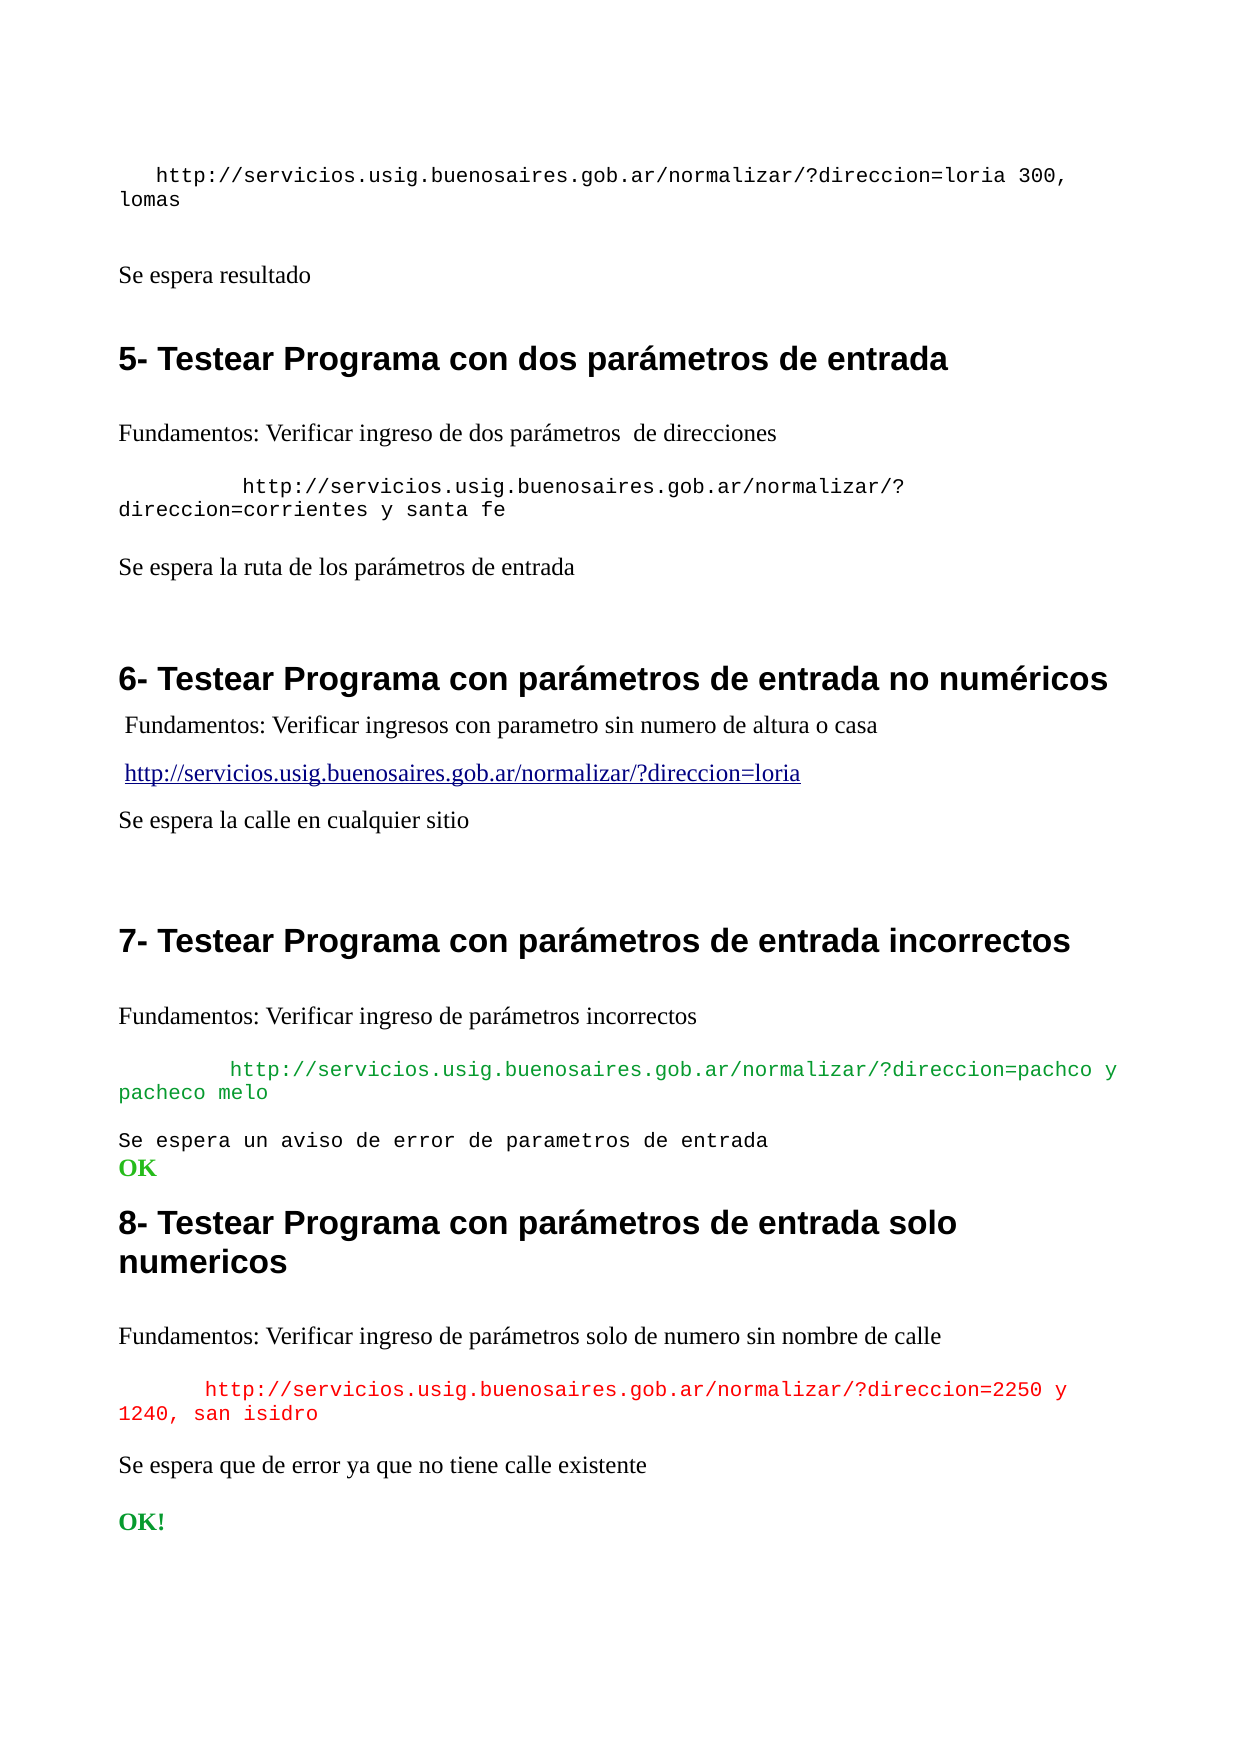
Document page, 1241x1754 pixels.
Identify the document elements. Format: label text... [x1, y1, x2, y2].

text http://servicios.usig.buenosaires.gob.ar/normalizar/?direccion=loria 300, lomas [118, 165, 1122, 213]
text http://servicios.usig.buenosaires.gob.ar/normalizar/?direccion=loria [118, 758, 1122, 786]
text Se espera la calle en cualquier sitio [118, 805, 1122, 834]
text Fundamentos: Verificar ingreso de parámetros solo de numero sin nombre de calle [118, 1321, 1122, 1350]
text Se espera un aviso de error de parametros de entrada [118, 1129, 1122, 1153]
text Se espera la ruta de los parámetros de entrada [118, 552, 1122, 581]
text http://servicios.usig.buenosaires.gob.ar/normalizar/?direccion=2250 y 1240, san isidro [118, 1379, 1122, 1426]
subtitle 5- Testear Programa con dos parámetros de entrada [118, 338, 1122, 377]
text Fundamentos: Verificar ingreso de parámetros incorrectos [118, 1001, 1122, 1030]
subtitle 8- Testear Programa con parámetros de entrada solo numericos [118, 1203, 1122, 1280]
text http://servicios.usig.buenosaires.gob.ar/normalizar/?direccion=corrientes y santa fe [118, 476, 1122, 523]
text OK [118, 1153, 1122, 1182]
text Fundamentos: Verificar ingresos con parametro sin numero de altura o casa [118, 710, 1122, 739]
subtitle 6- Testear Programa con parámetros de entrada no numéricos [118, 659, 1122, 697]
text Se espera resultado [118, 260, 1122, 289]
subtitle 7- Testear Programa con parámetros de entrada incorrectos [118, 921, 1122, 960]
text Se espera que de error ya que no tiene calle existente [118, 1450, 1122, 1478]
text OK! [118, 1507, 1122, 1536]
text http://servicios.usig.buenosaires.gob.ar/normalizar/?direccion=pachco y pacheco melo [118, 1059, 1122, 1106]
text Fundamentos: Verificar ingreso de dos parámetros de direcciones [118, 418, 1122, 447]
